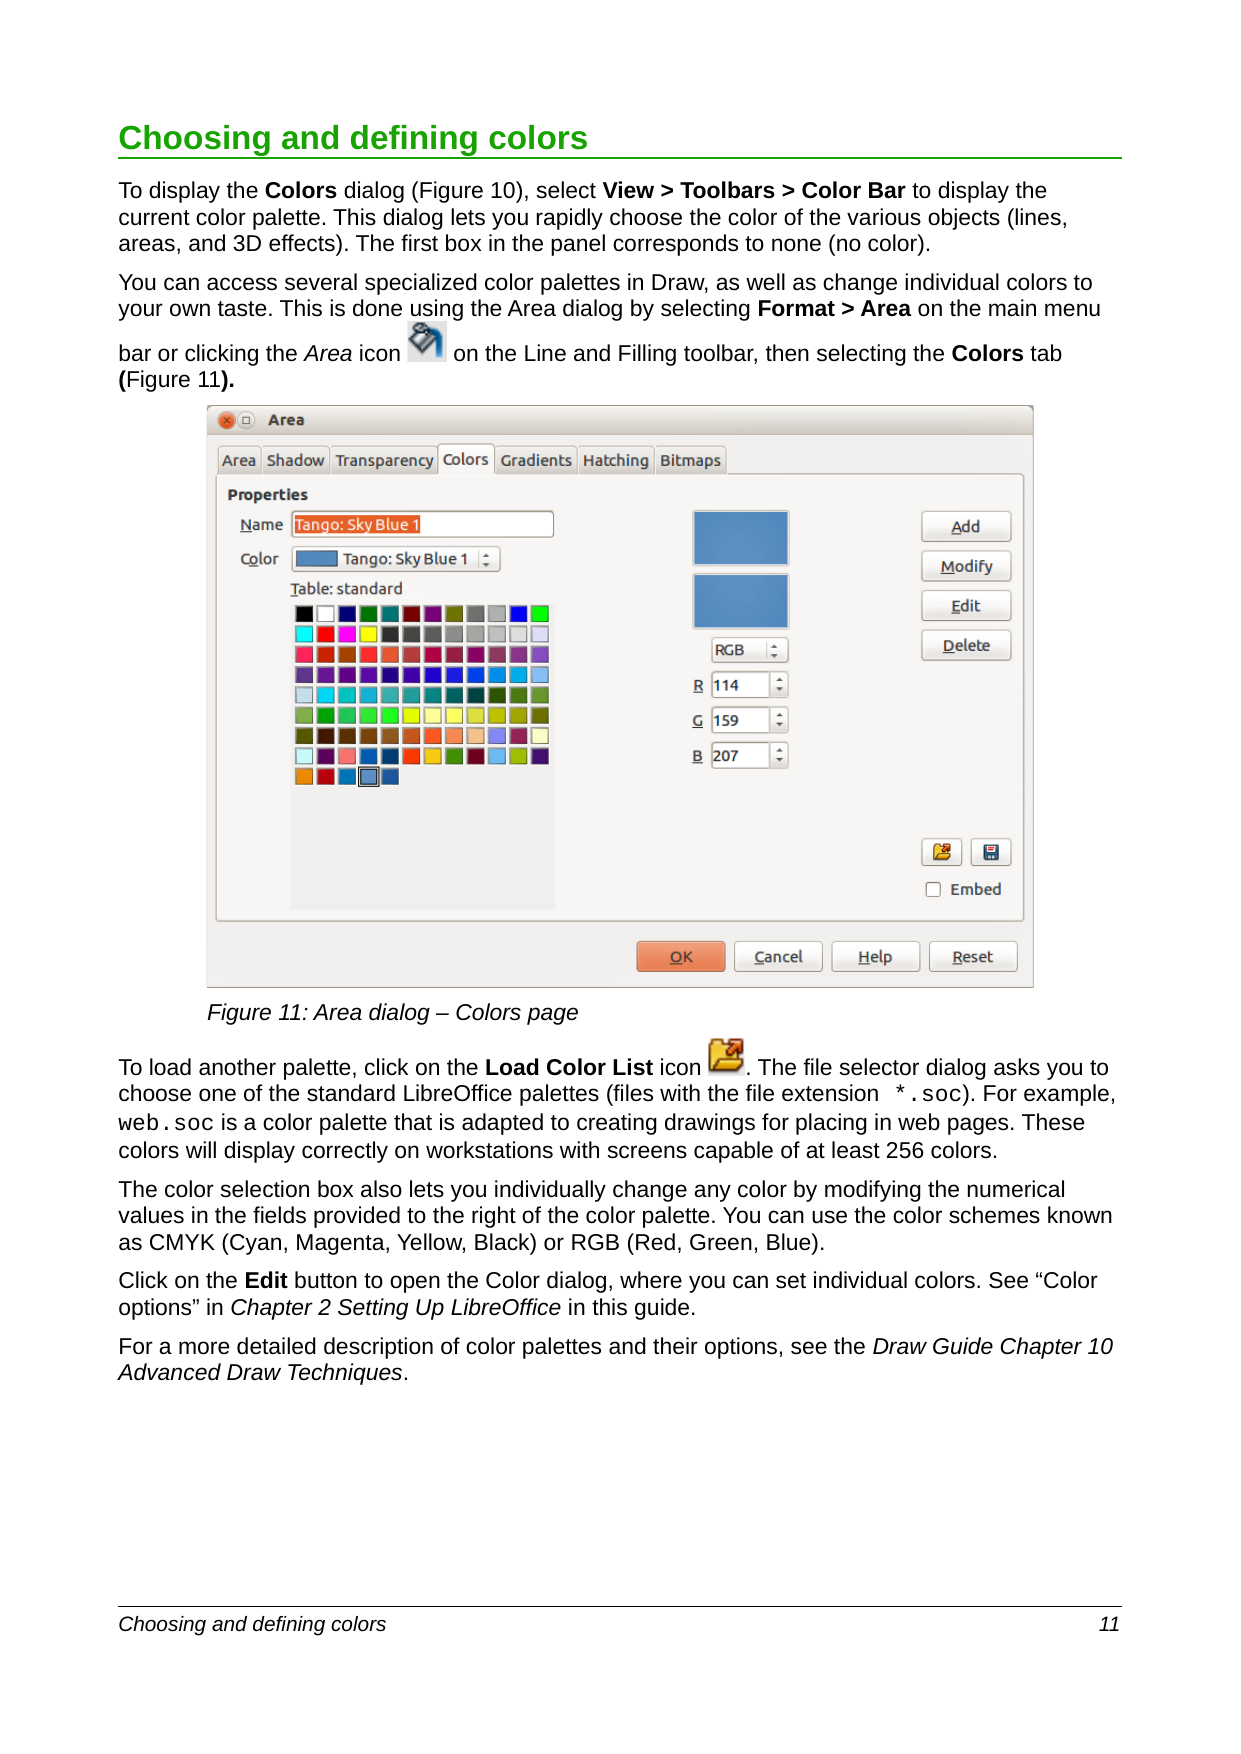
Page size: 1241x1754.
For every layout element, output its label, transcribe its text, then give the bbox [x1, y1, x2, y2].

picture [206, 405, 1034, 988]
text Figure 11: Area dialog – Colors page [207, 999, 1033, 1026]
text Click on the Edit button to open the Color dialog, where you can set individual colors. See “Color options” in Chapter 2 Setting Up LibreOffice in this guide. [118, 1267, 1122, 1320]
text For a more detailed description of color palettes and their options, see the Draw Guide Chapter 10 Advanced Draw Techniques. [118, 1333, 1122, 1385]
text To load another palette, click on the Load Color List icon . The file selector dialog asks you to choose one of the standard LibreOffice palettes (files with the file extension *.soc). For example, web.soc is a color palette that is adapted to creating drawings for placing in web pages. These colors will display correctly on workstations with screens capable of at least 256 colors. [118, 1038, 1122, 1163]
text You can access several specialized color palettes in Draw, as well as change individual colors to your own taste. This is done using the Area dialog by selecting Format > Area on the main menu bar or clicking the Area icon on the Line and Filling toolbar, then selecting the Colors tab (Figure 11). [118, 269, 1122, 393]
picture [407, 321, 447, 362]
picture [707, 1038, 746, 1076]
subtitle Choosing and defining colors [118, 118, 1122, 157]
text The color selection box also lets you individually change any color by modifying the numerical values in the fields provided to the right of the color palette. You can use the color schemes known as CMYK (Cyan, Magenta, Yellow, Black) or RGB (Red, Green, Blue). [118, 1176, 1122, 1255]
text To display the Colors dialog (Figure 10), select View > Toolbars > Color Bar to display the current color palette. This dialog lets you rapidly choose the color of the various objects (lines, areas, and 3D effects). The first box in the panel corresponds to none (no color). [118, 177, 1122, 257]
